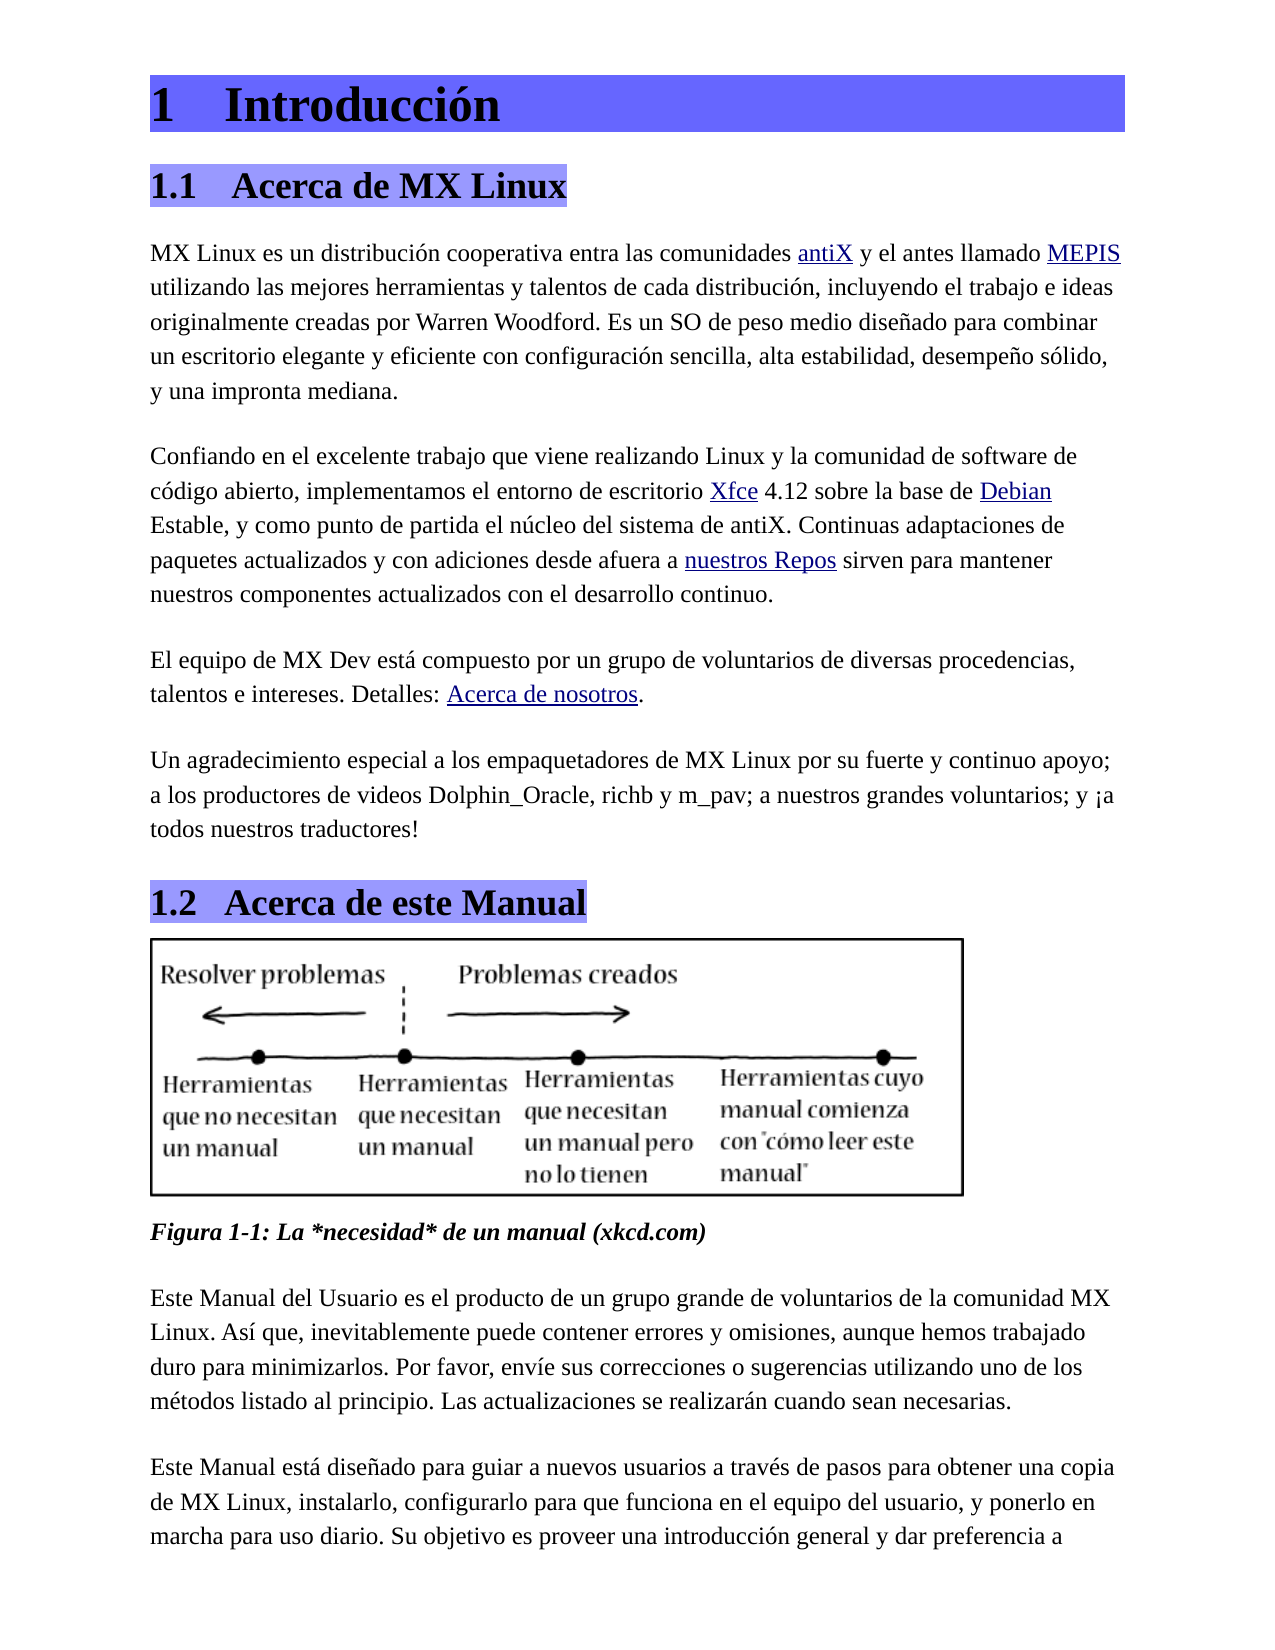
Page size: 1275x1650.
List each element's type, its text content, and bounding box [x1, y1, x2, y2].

subtitle 1.2 Acerca de este Manual [587, 880, 1110, 923]
subtitle 1 Introducción [150, 75, 1125, 132]
text Este Manual está diseñado para guiar a nuevos usuarios a través de pasos para obtener una copia de MX Linux, instalarlo, configurarlo para que funciona en el equipo del usuario, y ponerlo en marcha para uso diario. Su objetivo es proveer una introducción general y dar preferencia a [150, 1452, 1125, 1550]
subtitle 1.1 Acerca de MX Linux [150, 163, 1125, 207]
picture [150, 938, 964, 1198]
text MX Linux es un distribución cooperativa entra las comunidades antiX y el antes llamado MEPIS utilizando las mejores herramientas y talentos de cada distribución, incluyendo el trabajo e ideas originalmente creadas por Warren Woodford. Es un SO de peso medio diseñado para combinar un escritorio elegante y eficiente con configuración sencilla, alta estabilidad, desempeño sólido, y una impronta mediana. [150, 238, 1125, 404]
text El equipo de MX Dev está compuesto por un grupo de voluntarios de diversas procedencias, talentos e intereses. Detalles: Acerca de nosotros. [150, 645, 1125, 708]
text Figura 1-1: La *necesidad* de un manual (xkcd.com) [150, 1217, 1109, 1246]
text Un agradecimiento especial a los empaquetadores de MX Linux por su fuerte y continuo apoyo; a los productores de videos Dolphin_Oracle, richb y m_pav; a nuestros grandes voluntarios; y ¡a todos nuestros traductores! [150, 745, 1125, 843]
text Este Manual del Usuario es el producto de un grupo grande de voluntarios de la comunidad MX Linux. Así que, inevitablemente puede contener errores y omisiones, aunque hemos trabajado duro para minimizarlos. Por favor, envíe sus correcciones o sugerencias utilizando uno de los métodos listado al principio. Las actualizaciones se realizarán cuando sean necesarias. [150, 1283, 1125, 1415]
text Confiando en el excelente trabajo que viene realizando Linux y la comunidad de software de código abierto, implementamos el entorno de escritorio Xfce 4.12 sobre la base de Debian Estable, y como punto de partida el núcleo del sistema de antiX. Continuas adaptaciones de paquetes actualizados y con adiciones desde afuera a nuestros Repos sirven para mantener nuestros componentes actualizados con el desarrollo continuo. [150, 441, 1125, 608]
